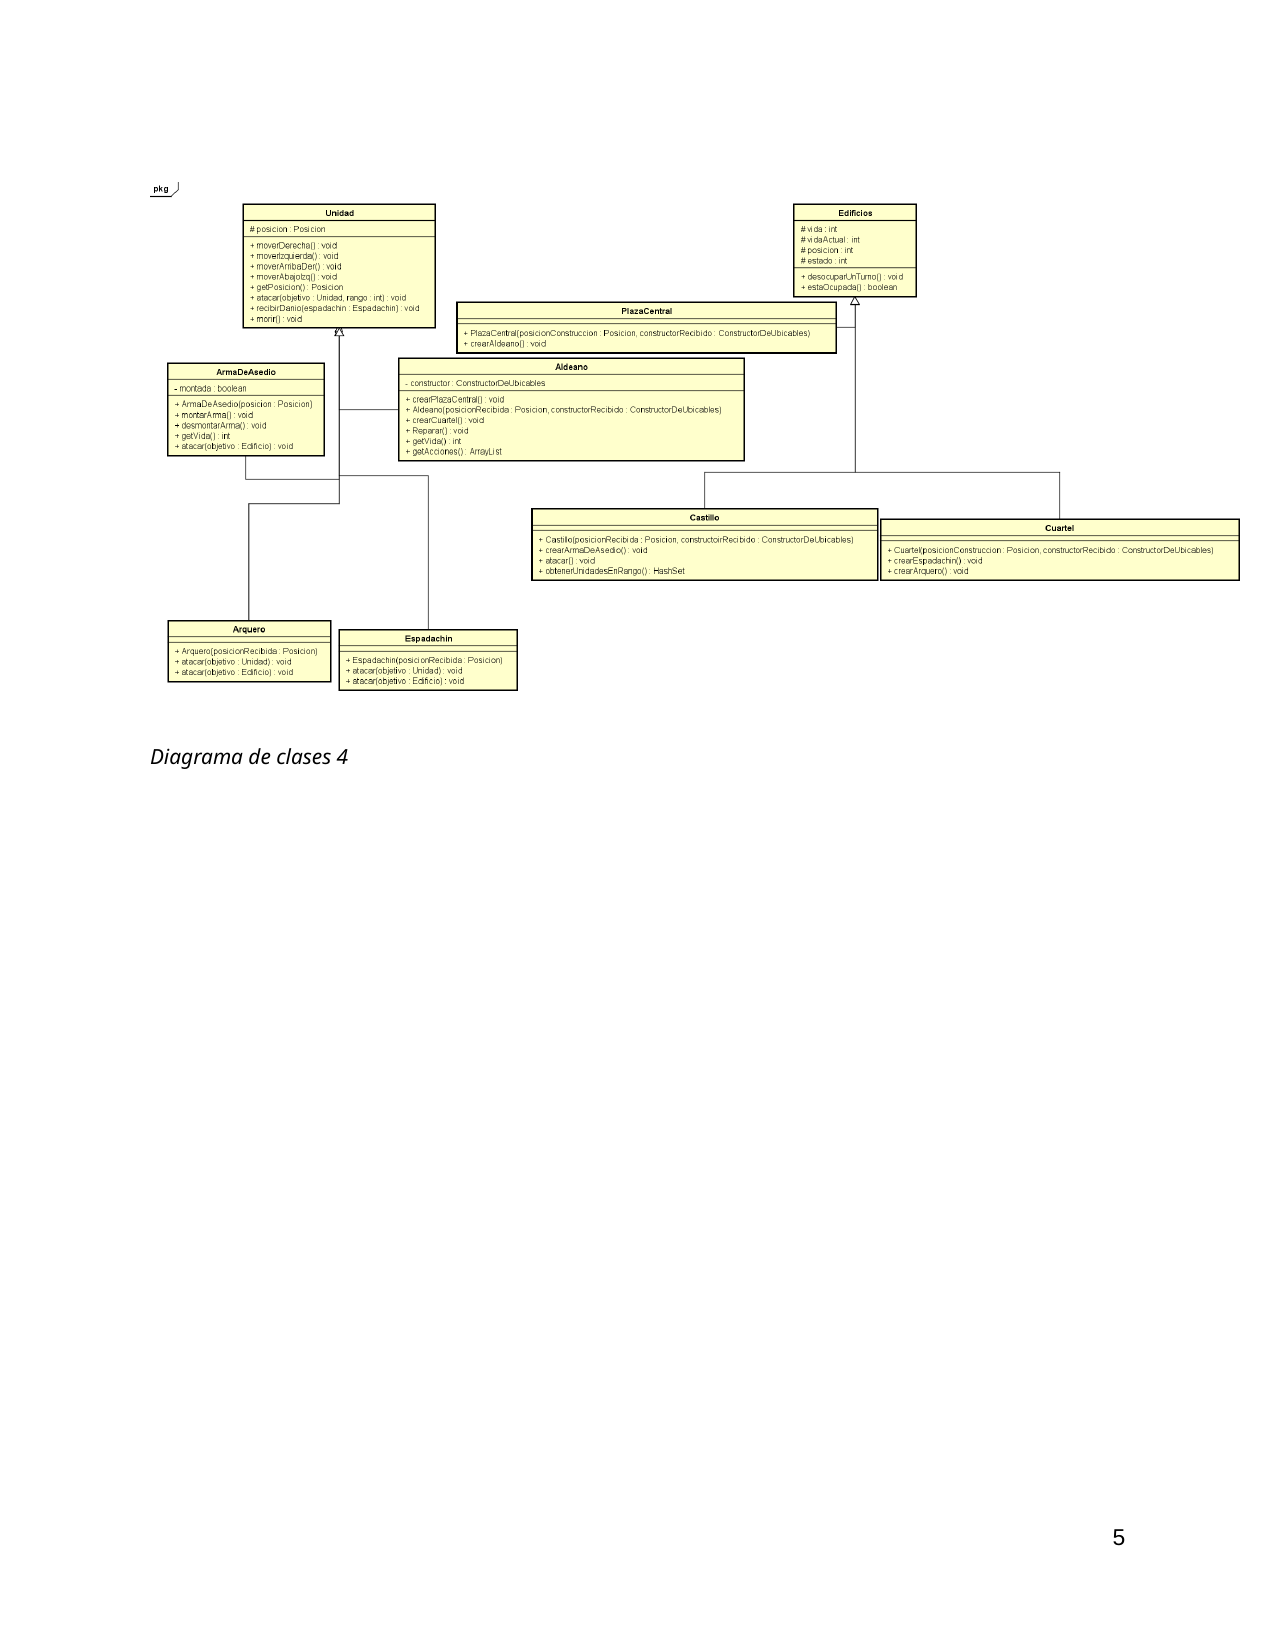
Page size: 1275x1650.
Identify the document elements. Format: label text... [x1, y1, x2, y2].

picture [150, 182, 1251, 707]
text Diagrama de clases 4 [150, 742, 1125, 771]
